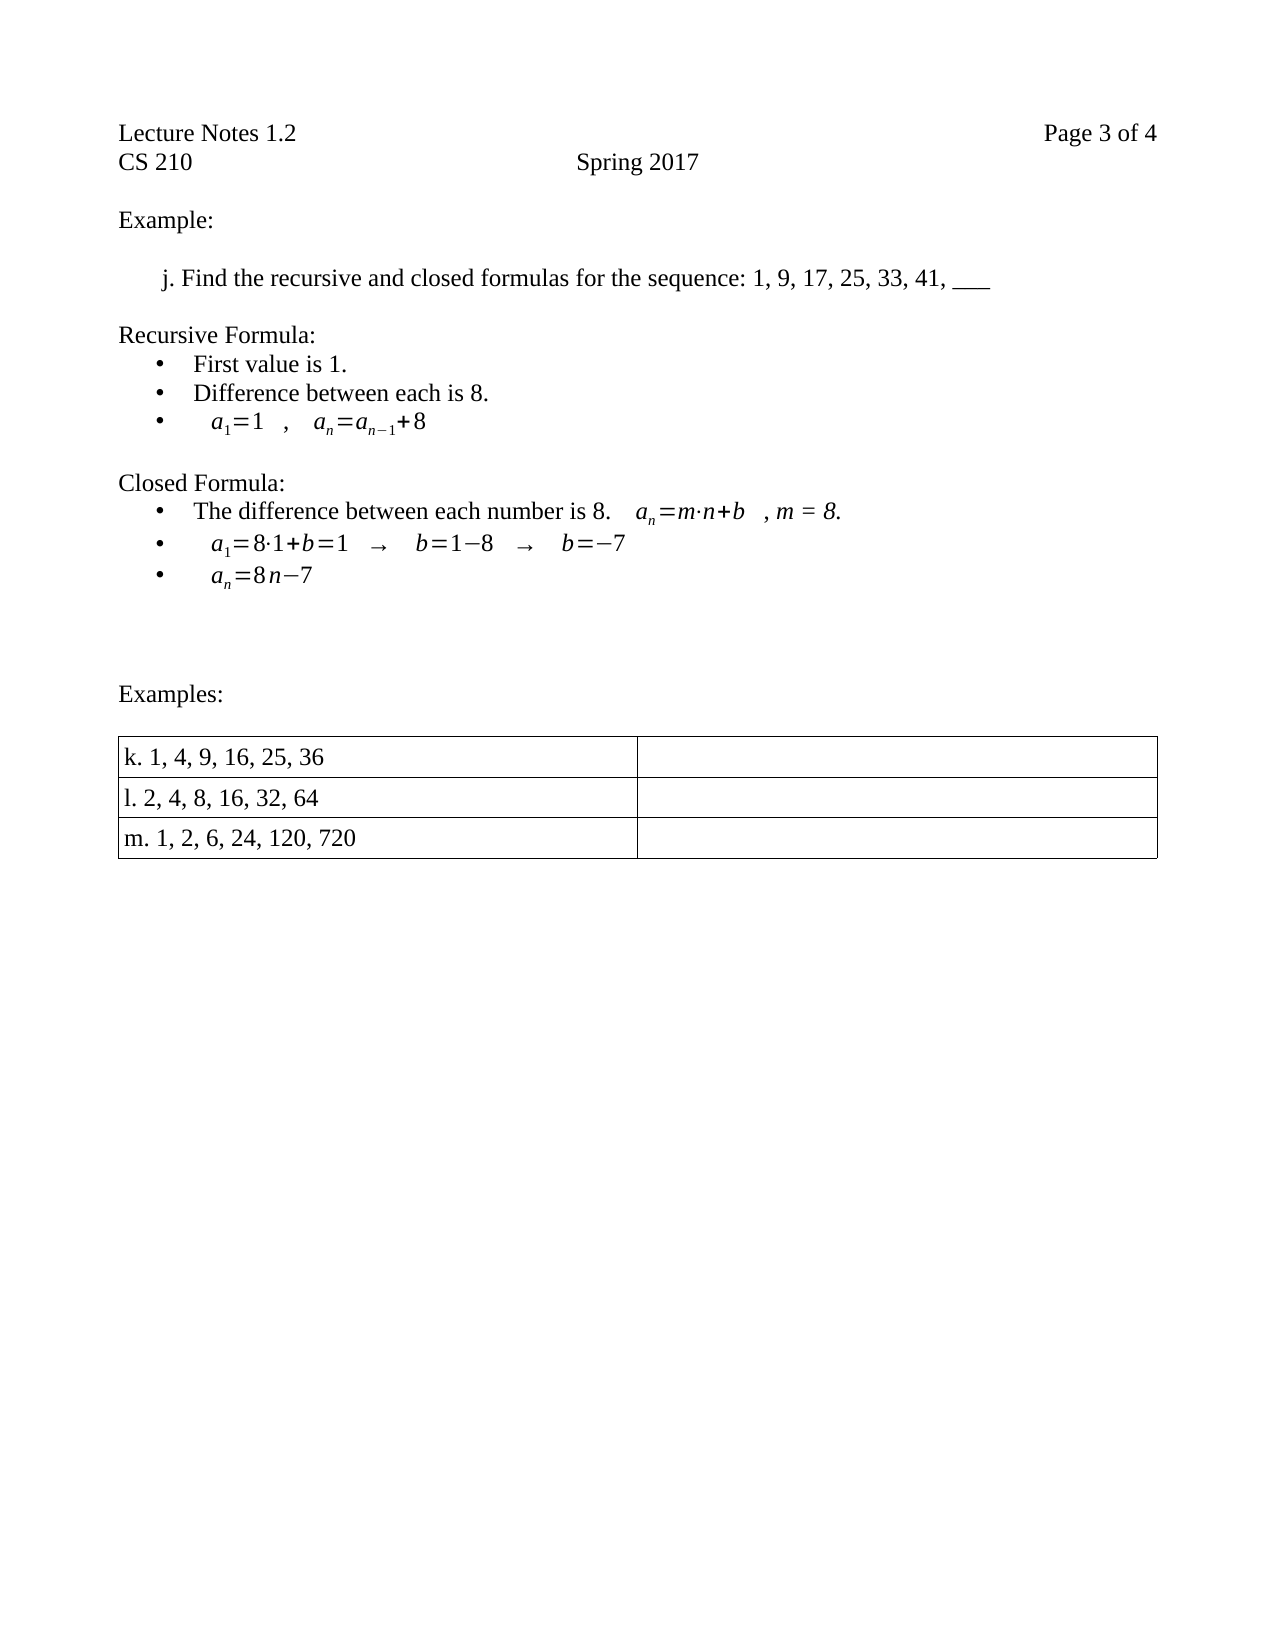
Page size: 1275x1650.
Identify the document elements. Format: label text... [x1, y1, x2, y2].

table_cell [638, 818, 1157, 857]
table_cell [638, 778, 1157, 817]
table_cell l. 2, 4, 8, 16, 32, 64 [119, 778, 637, 817]
text Recursive Formula: [118, 320, 1157, 349]
list → → [156, 529, 1157, 561]
table_header k. 1, 4, 9, 16, 25, 36 [119, 737, 637, 777]
list , [156, 406, 1157, 439]
list First value is 1. [156, 349, 1157, 378]
list Difference between each is 8. [156, 378, 1157, 406]
text Example: [118, 205, 1157, 234]
text j. Find the recursive and closed formulas for the sequence: 1, 9, 17, 25, 33, 41, ___ [118, 263, 1157, 291]
table_header [638, 737, 1157, 777]
text Examples: [118, 679, 1157, 708]
table_cell m. 1, 2, 6, 24, 120, 720 [119, 818, 637, 857]
text Closed Formula: [118, 468, 1157, 496]
list The difference between each number is 8. , m = 8. [156, 496, 1157, 529]
